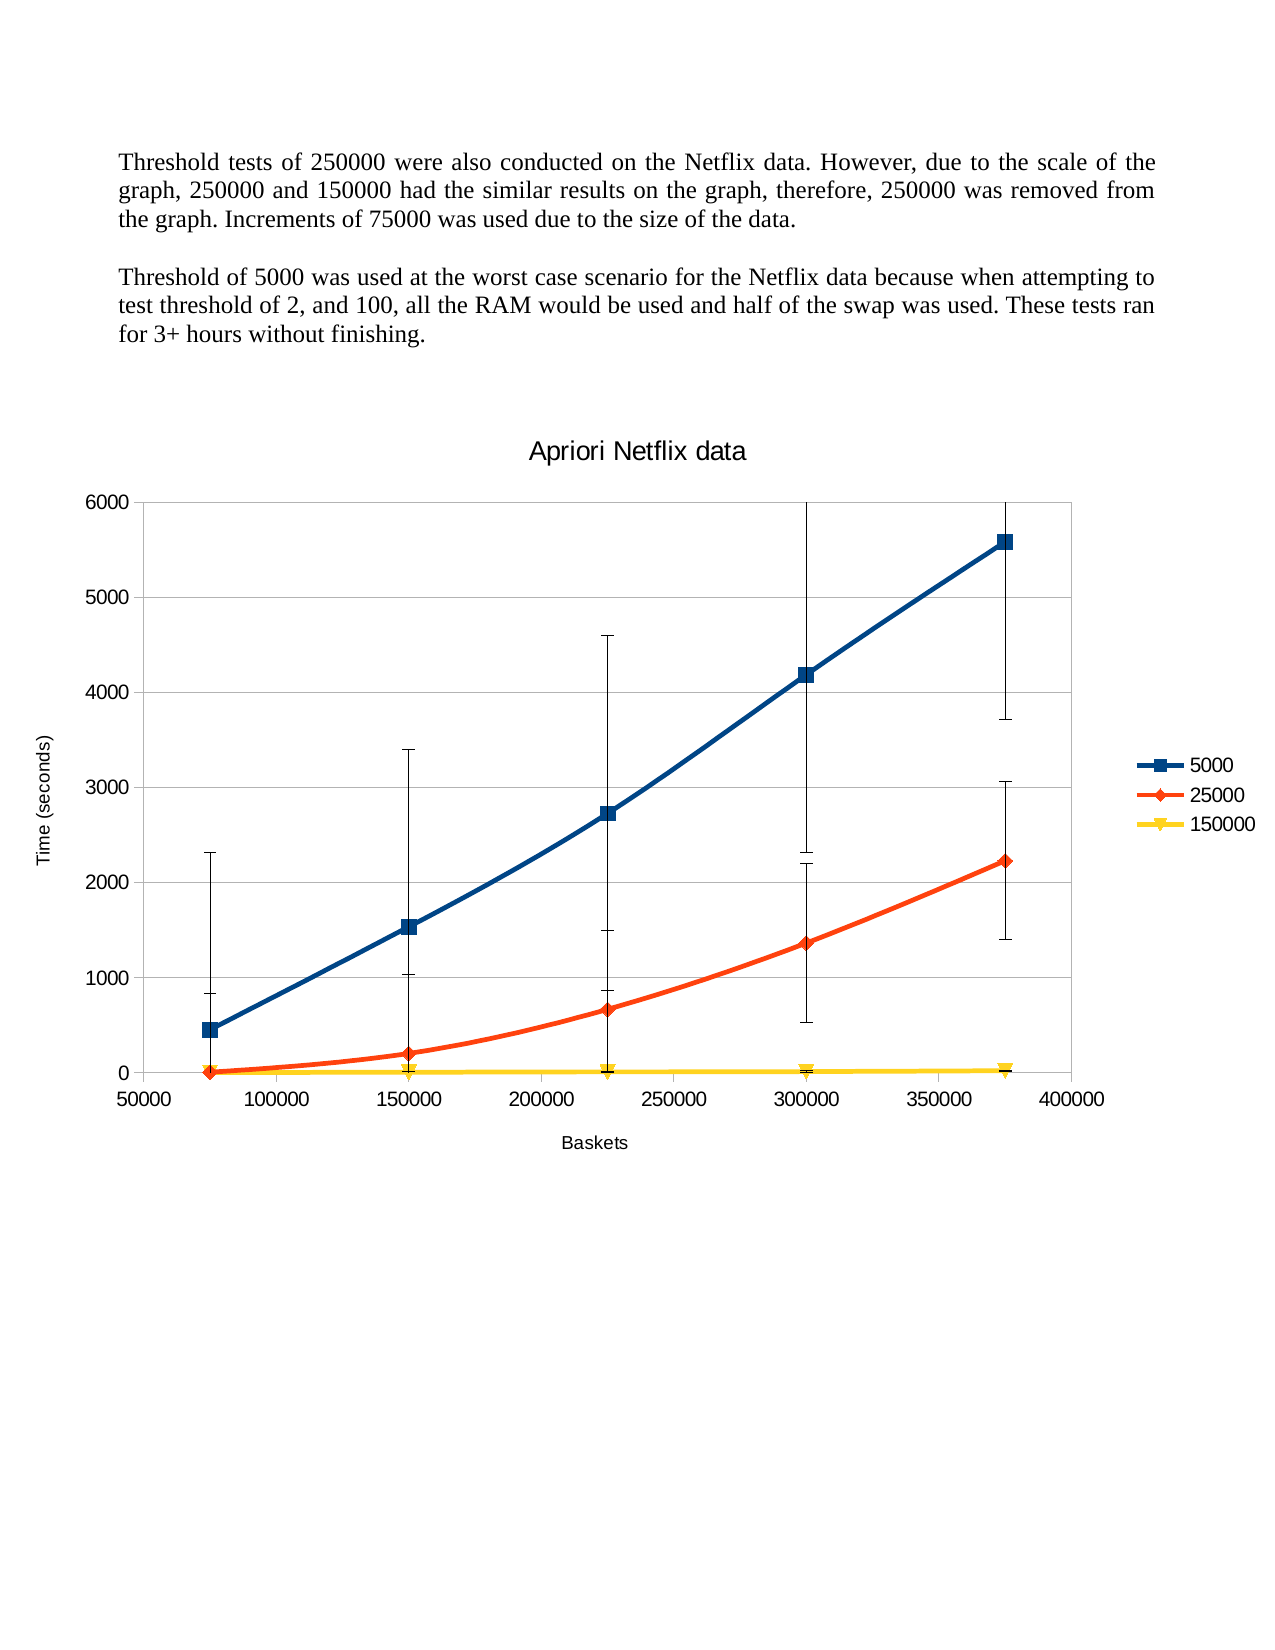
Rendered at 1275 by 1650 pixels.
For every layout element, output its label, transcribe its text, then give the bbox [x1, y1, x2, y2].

text Threshold tests of 250000 were also conducted on the Netflix data. However, due to the scale of the graph, 250000 and 150000 had the similar results on the graph, therefore, 250000 was removed from the graph. Increments of 75000 was used due to the size of the data. [118, 147, 1157, 233]
text Threshold of 5000 was used at the worst case scenario for the Netflix data because when attempting to test threshold of 2, and 100, all the RAM would be used and half of the swap was used. These tests ran for 3+ hours without finishing. [118, 262, 1157, 348]
